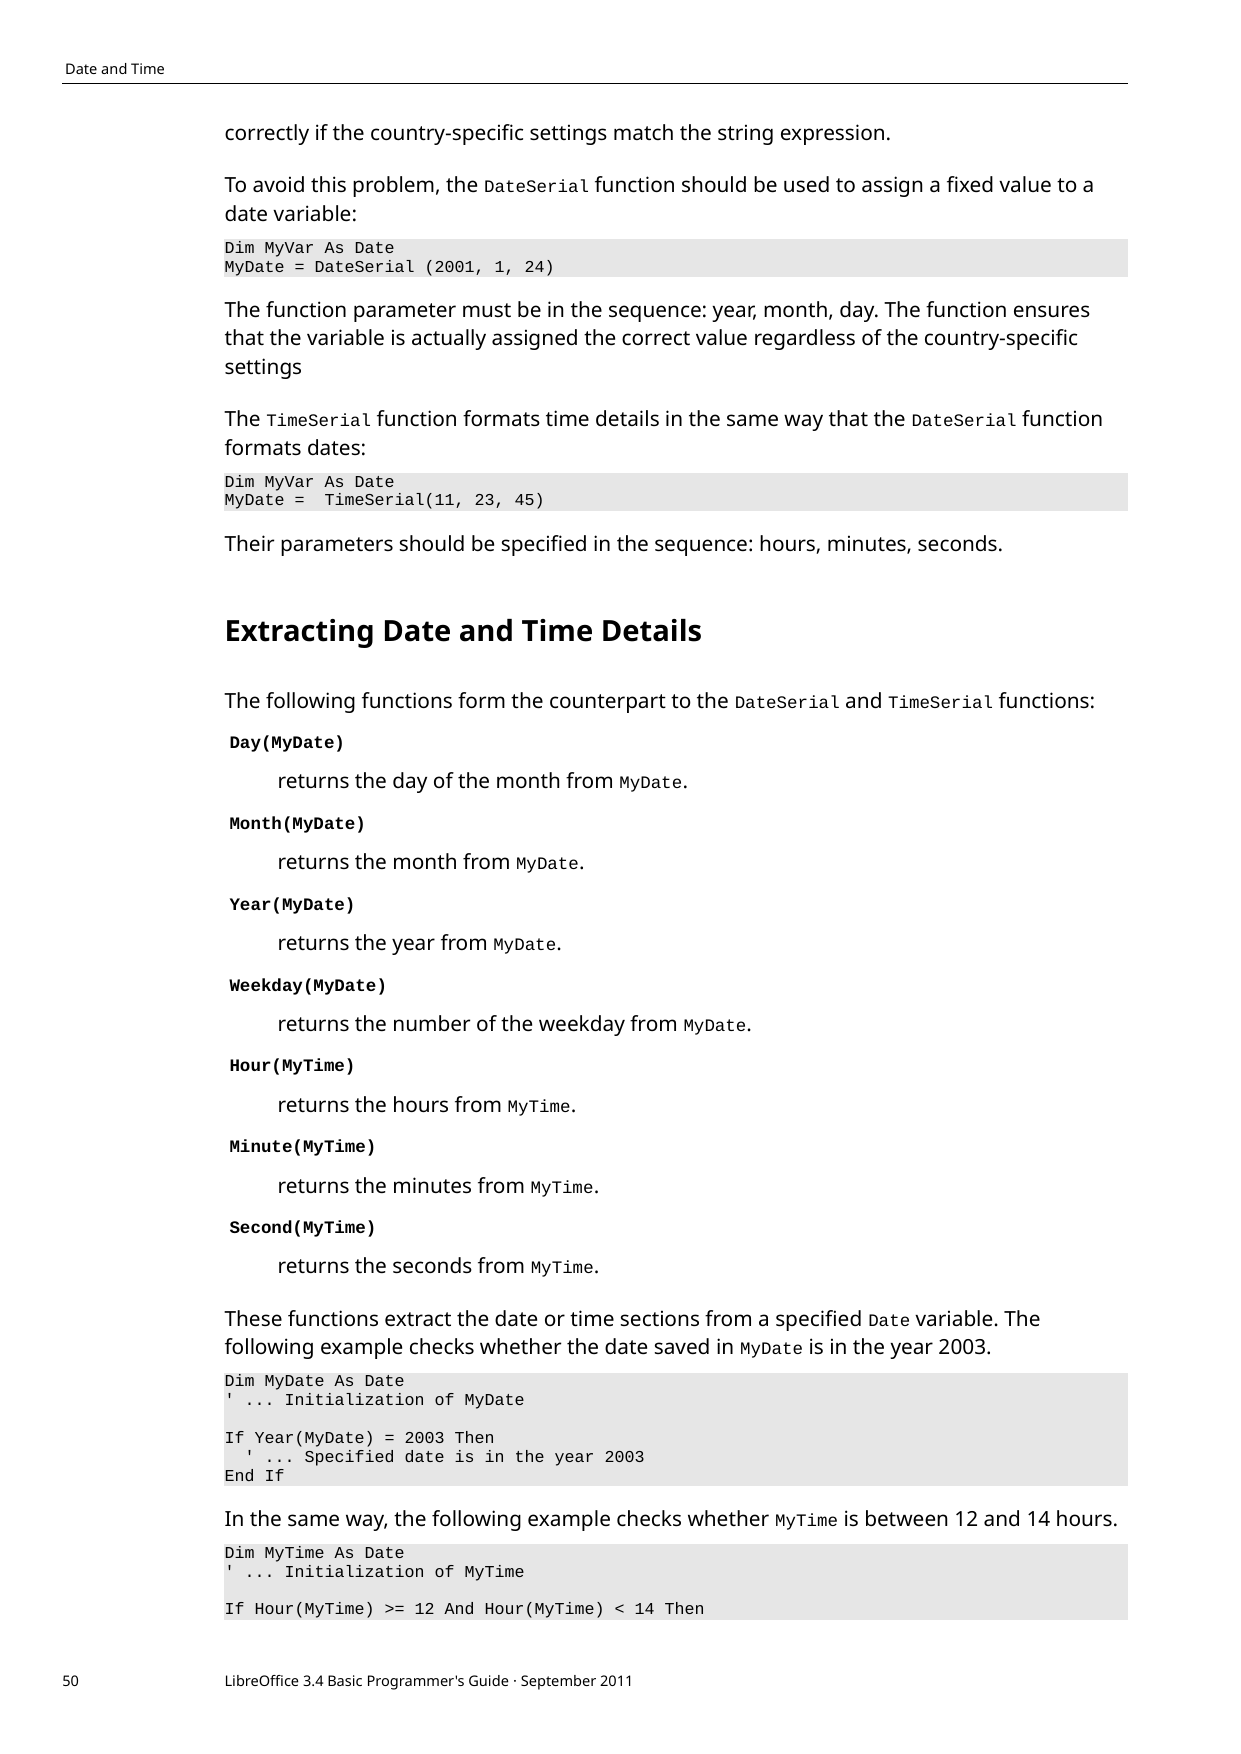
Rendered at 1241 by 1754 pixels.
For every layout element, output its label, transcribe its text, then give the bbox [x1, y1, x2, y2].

text Dim MyVar As Date MyDate = TimeSerial(11, 23, 45) [224, 473, 1128, 511]
list Minute(MyTime) [224, 1130, 1128, 1159]
list Weekday(MyDate) [224, 969, 1128, 997]
text Dim MyVar As Date MyDate = DateSerial (2001, 1, 24) [224, 239, 1128, 277]
text The following functions form the counterpart to the DateSerial and TimeSerial functions: [224, 686, 1128, 714]
list returns the day of the month from MyDate. [272, 767, 1128, 795]
list Year(MyDate) [224, 888, 1128, 916]
list Second(MyTime) [224, 1211, 1128, 1240]
text correctly if the country-specific settings match the string expression. [224, 118, 1128, 147]
list Day(MyDate) [224, 726, 1128, 755]
subtitle Extracting Date and Time Details [224, 611, 1128, 650]
text These functions extract the date or time sections from a specified Date variable. The following example checks whether the date saved in MyDate is in the year 2003. [224, 1304, 1128, 1361]
text Dim MyDate As Date ' ... Initialization of MyDate If Year(MyDate) = 2003 Then ' ... Specified date is in the year 2003 End If [224, 1373, 1128, 1486]
list returns the hours from MyTime. [272, 1090, 1128, 1118]
list Month(MyDate) [224, 807, 1128, 836]
list Hour(MyTime) [224, 1049, 1128, 1078]
list returns the month from MyDate. [272, 847, 1128, 876]
text In the same way, the following example checks whether MyTime is between 12 and 14 hours. [224, 1504, 1128, 1532]
text Their parameters should be specified in the sequence: hours, minutes, seconds. [224, 529, 1128, 557]
text The TimeSerial function formats time details in the same way that the DateSerial function formats dates: [224, 404, 1128, 461]
list returns the number of the weekday from MyDate. [272, 1009, 1128, 1038]
list returns the minutes from MyTime. [272, 1171, 1128, 1199]
list returns the year from MyDate. [272, 928, 1128, 957]
list returns the seconds from MyTime. [272, 1252, 1128, 1280]
text To avoid this problem, the DateSerial function should be used to assign a fixed value to a date variable: [224, 171, 1128, 227]
text The function parameter must be in the sequence: year, month, day. The function ensures that the variable is actually assigned the correct value regardless of the country-specific settings [224, 295, 1128, 380]
text Dim MyTime As Date ' ... Initialization of MyTime If Hour(MyTime) >= 12 And Hour(MyTime) < 14 Then [224, 1544, 1128, 1620]
